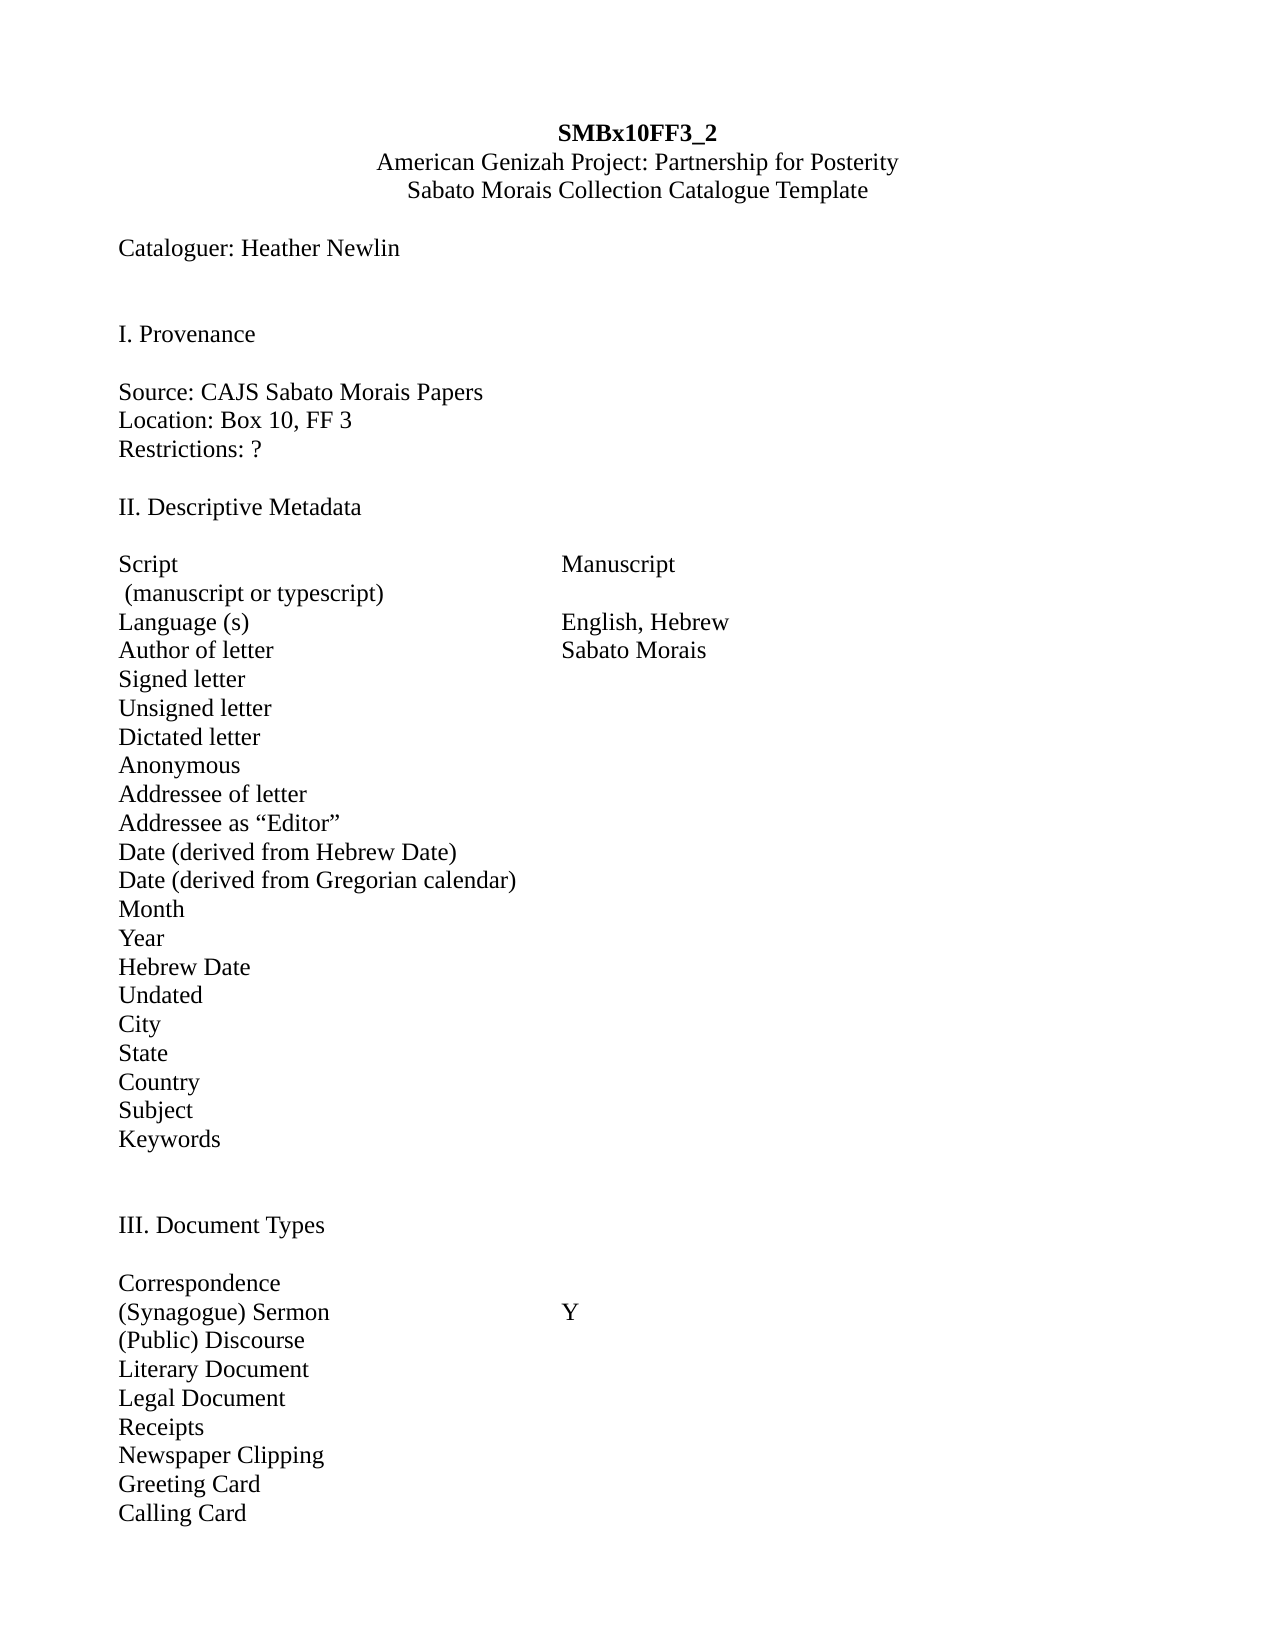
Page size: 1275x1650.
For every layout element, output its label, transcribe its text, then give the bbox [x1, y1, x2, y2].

text Undated [118, 981, 1157, 1009]
text Month [118, 894, 1157, 923]
text Location: Box 10, FF 3 [118, 406, 1157, 434]
text Restrictions: ? [118, 434, 1157, 463]
text Script Manuscript [118, 549, 1157, 578]
text (Public) Discourse [118, 1326, 1157, 1354]
text Correspondence [118, 1268, 1157, 1297]
text Language (s) English, Hebrew [118, 607, 1157, 636]
text American Genizah Project: Partnership for Posterity [118, 147, 1157, 176]
text Dictated letter [118, 722, 1157, 751]
text Receipts [118, 1412, 1157, 1441]
text City [118, 1009, 1157, 1038]
text SMBx10FF3_2 [118, 118, 1157, 147]
text Date (derived from Gregorian calendar) [118, 866, 1157, 894]
text State [118, 1038, 1157, 1067]
text Hebrew Date [118, 952, 1157, 981]
text Country [118, 1067, 1157, 1096]
text Anonymous [118, 751, 1157, 779]
text II. Descriptive Metadata [118, 492, 1157, 521]
text Cataloguer: Heather Newlin [118, 233, 1157, 262]
text (manuscript or typescript) [118, 578, 1157, 607]
text Date (derived from Hebrew Date) [118, 837, 1157, 866]
text Addressee as “Editor” [118, 808, 1157, 837]
text Literary Document [118, 1354, 1157, 1383]
text Legal Document [118, 1383, 1157, 1412]
text Sabato Morais Collection Catalogue Template [118, 176, 1157, 204]
text Calling Card [118, 1498, 1157, 1527]
text Addressee of letter [118, 779, 1157, 808]
text Author of letter Sabato Morais [118, 636, 1157, 664]
text Unsigned letter [118, 693, 1157, 722]
text Signed letter [118, 664, 1157, 693]
text (Synagogue) Sermon Y [118, 1297, 1157, 1326]
text Year [118, 923, 1157, 952]
text Keywords [118, 1124, 1157, 1153]
text Greeting Card [118, 1469, 1157, 1498]
text Source: CAJS Sabato Morais Papers [118, 377, 1157, 406]
text Subject [118, 1096, 1157, 1124]
text Newspaper Clipping [118, 1441, 1157, 1469]
text I. Provenance [118, 319, 1157, 348]
text III. Document Types [118, 1211, 1157, 1239]
